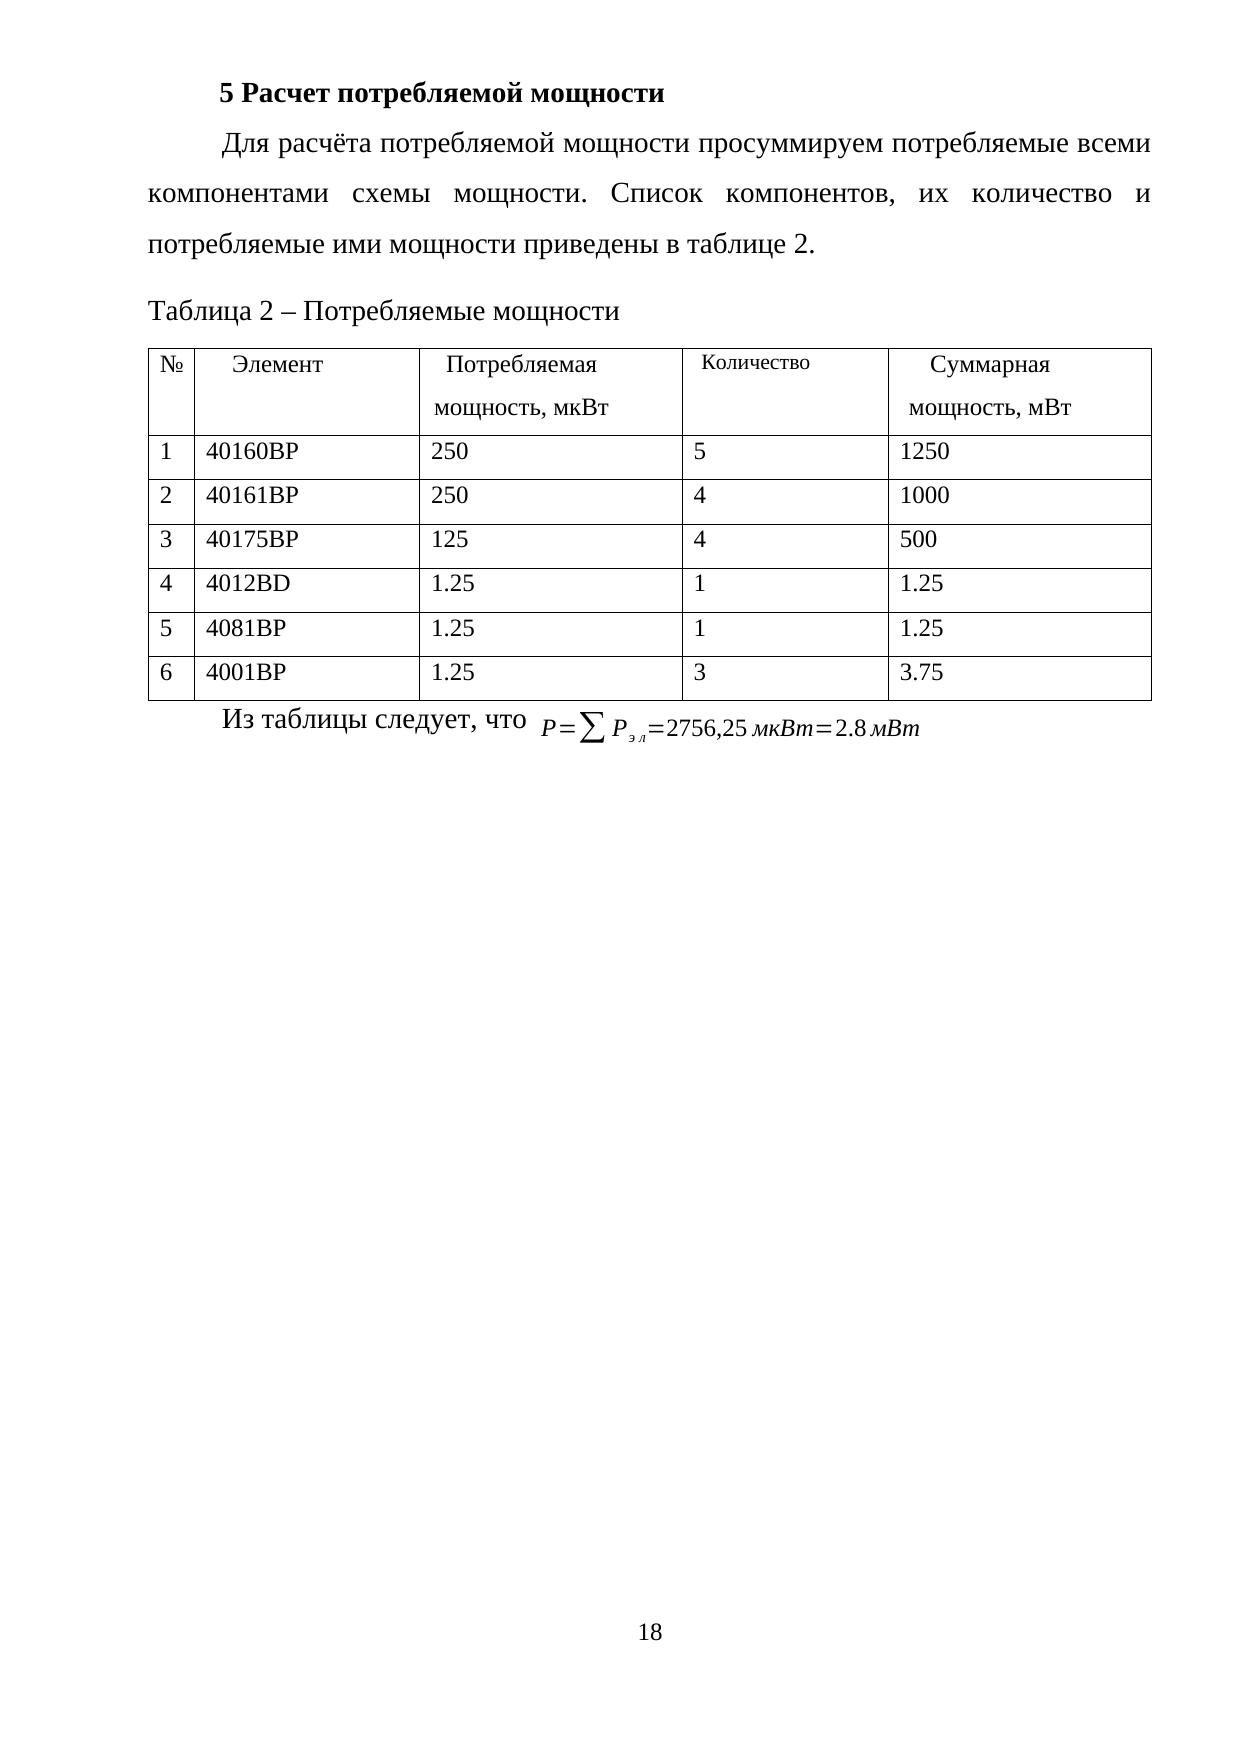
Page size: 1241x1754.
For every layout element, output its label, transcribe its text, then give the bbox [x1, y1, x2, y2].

text Таблица 2 – Потребляемые мощности [148, 293, 1152, 326]
table_cell 4081BP [195, 613, 419, 656]
table_header Суммарная мощность, мВт [889, 349, 1151, 435]
table_cell 4 [149, 569, 194, 612]
table_cell 1 [149, 436, 194, 479]
table_cell 1.25 [420, 657, 682, 700]
table_cell 1000 [889, 480, 1151, 523]
table_cell 1 [683, 569, 888, 612]
table_cell 250 [420, 436, 682, 479]
table_cell 1.25 [889, 569, 1151, 612]
table_cell 4001BP [195, 657, 419, 700]
text Из таблицы следует, что [148, 701, 1152, 745]
table_cell 2 [149, 480, 194, 523]
table_cell 1.25 [420, 613, 682, 656]
table_cell 125 [420, 525, 682, 567]
table_cell 4 [683, 525, 888, 567]
table_header Элемент [195, 349, 419, 435]
table_cell 1.25 [889, 613, 1151, 656]
table_header Количество [683, 349, 888, 435]
text Для расчёта потребляемой мощности просуммируем потребляемые всеми компонентами схемы мощности. Список компонентов, их количество и потребляемые ими мощности приведены в таблице 2. [148, 125, 1152, 259]
table_cell 500 [889, 525, 1151, 567]
table_cell 40161BP [195, 480, 419, 523]
table_cell 250 [420, 480, 682, 523]
table_cell 1 [683, 613, 888, 656]
table_header № [149, 349, 194, 435]
table_cell 1250 [889, 436, 1151, 479]
subtitle 5 Расчет потребляемой мощности [148, 75, 1152, 108]
table_header Потребляемая мощность, мкВт [420, 349, 682, 435]
table_cell 40175BP [195, 525, 419, 567]
table_cell 3 [149, 525, 194, 567]
table_cell 6 [149, 657, 194, 700]
table_cell 5 [683, 436, 888, 479]
table_cell 3.75 [889, 657, 1151, 700]
table_cell 5 [149, 613, 194, 656]
table_cell 4 [683, 480, 888, 523]
table_cell 40160BP [195, 436, 419, 479]
table_cell 1.25 [420, 569, 682, 612]
table_cell 3 [683, 657, 888, 700]
table_cell 4012BD [195, 569, 419, 612]
